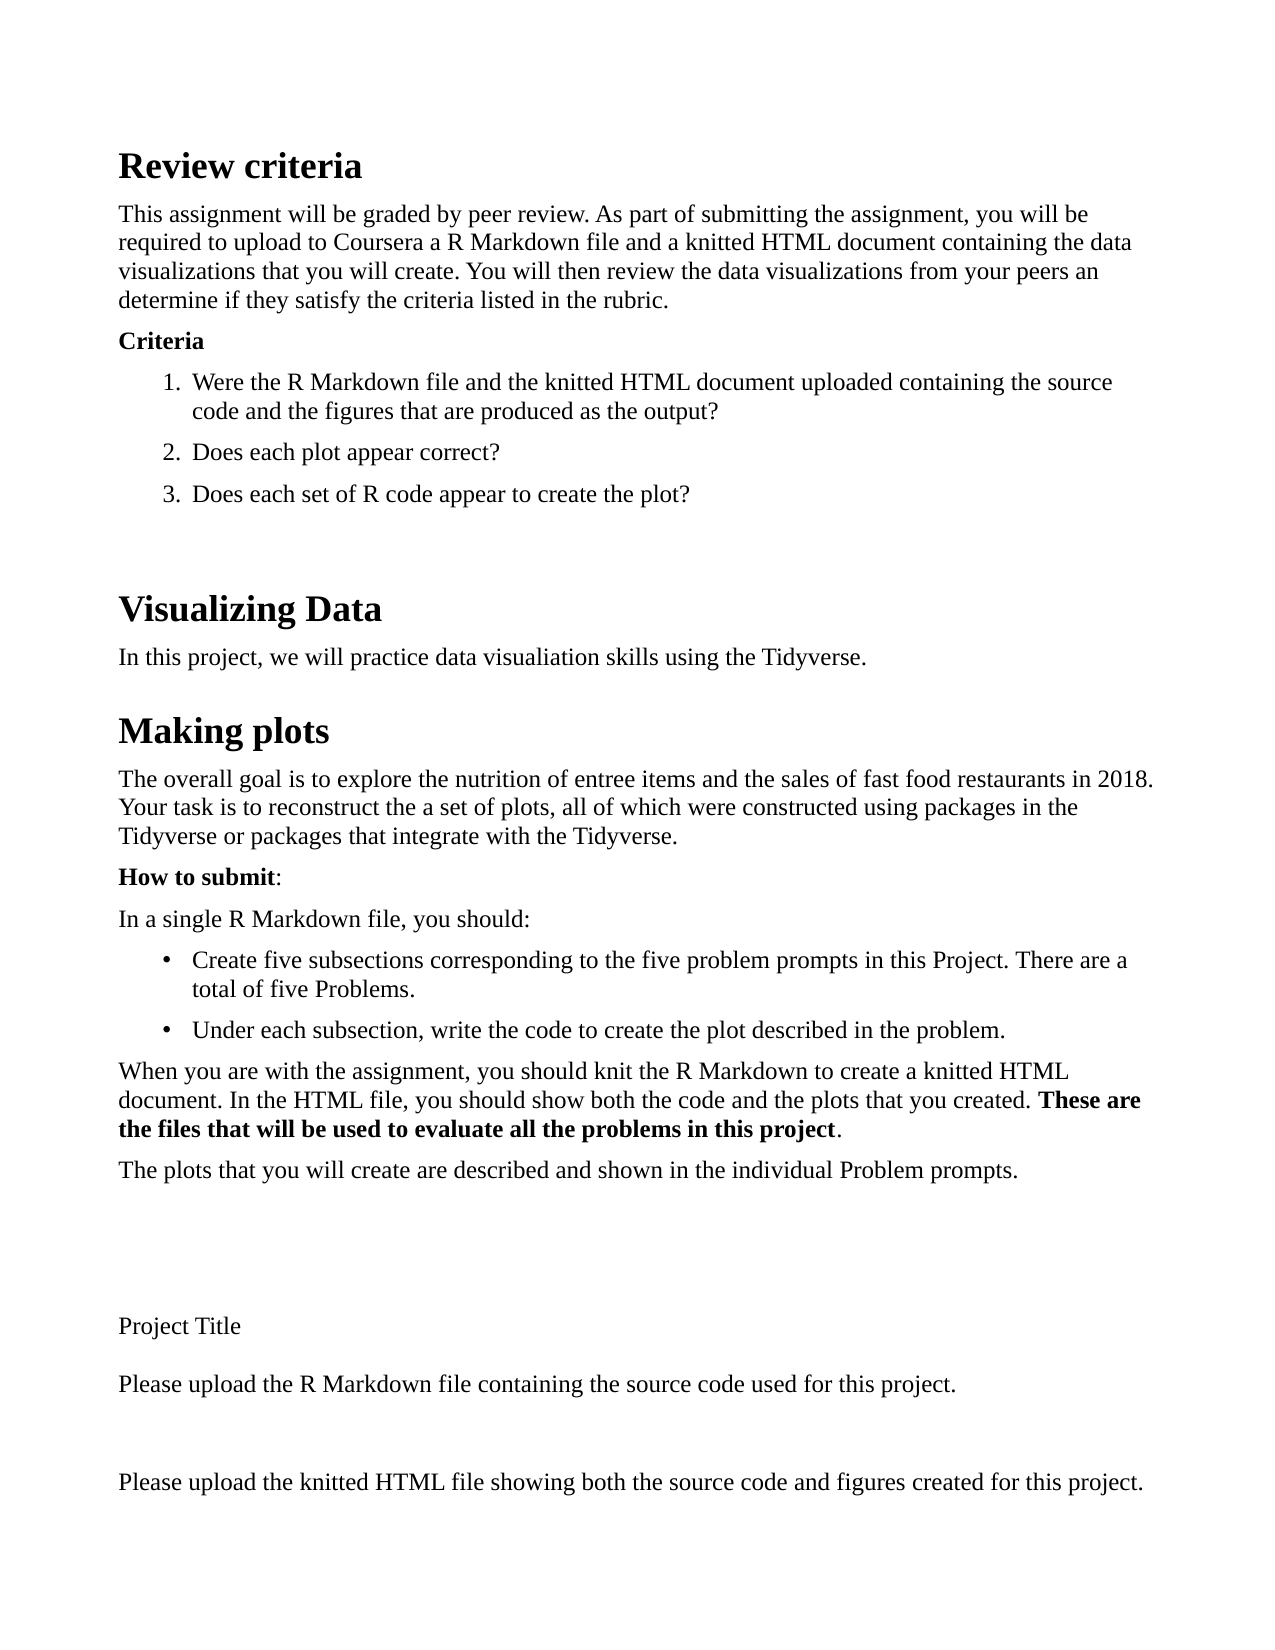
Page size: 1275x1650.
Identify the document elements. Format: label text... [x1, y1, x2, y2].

text In this project, we will practice data visualiation skills using the Tidyverse. [118, 642, 1157, 671]
list Does each plot appear correct? [162, 437, 1157, 466]
text Project Title [118, 1311, 1157, 1340]
list U​nder each subsection, write the code to create the plot described in the problem. [162, 1015, 1157, 1044]
list Does each set of R code appear to create the plot? [162, 479, 1157, 507]
text T​his assignment will be graded by peer review. As part of submitting the assignment, you will be required to upload to Coursera a R Markdown file and a knitted HTML document containing the data visualizations that you will create. You will then review the data visualizations from your peers an determine if they satisfy the criteria listed in the rubric. [118, 199, 1157, 314]
text T​he overall goal is to explore the nutrition of entree items and the sales of fast food restaurants in 2018. Your task is to reconstruct the a set of plots, all of which were constructed using packages in the Tidyverse or packages that integrate with the Tidyverse. [118, 764, 1157, 850]
subtitle Visualizing Data [118, 586, 1157, 629]
text When you are with the assignment, you should knit the R Markdown to create a knitted HTML document. In the HTML file, you should show both the code and the plots that you created. These are the files that will be used to evaluate all the problems in this project. [118, 1056, 1157, 1142]
text P​lease upload the R Markdown file containing the source code used for this project. [118, 1369, 1157, 1397]
list Were the R Markdown file and the knitted HTML document uploaded containing the source code and the figures that are produced as the output? [162, 367, 1157, 425]
list Create five subsections corresponding to the five problem prompts in this Project. There are a total of five Problems. [162, 945, 1157, 1002]
text Criteria [118, 326, 1157, 355]
text T​he plots that you will create are described and shown in the individual Problem prompts. [118, 1155, 1157, 1184]
subtitle Making plots [118, 708, 1157, 751]
text P​lease upload the knitted HTML file showing both the source code and figures created for this project. [118, 1467, 1157, 1496]
text In a single R Markdown file, you should: [118, 904, 1157, 932]
text H​ow to submit: [118, 862, 1157, 891]
subtitle Review criteria [118, 143, 1157, 186]
